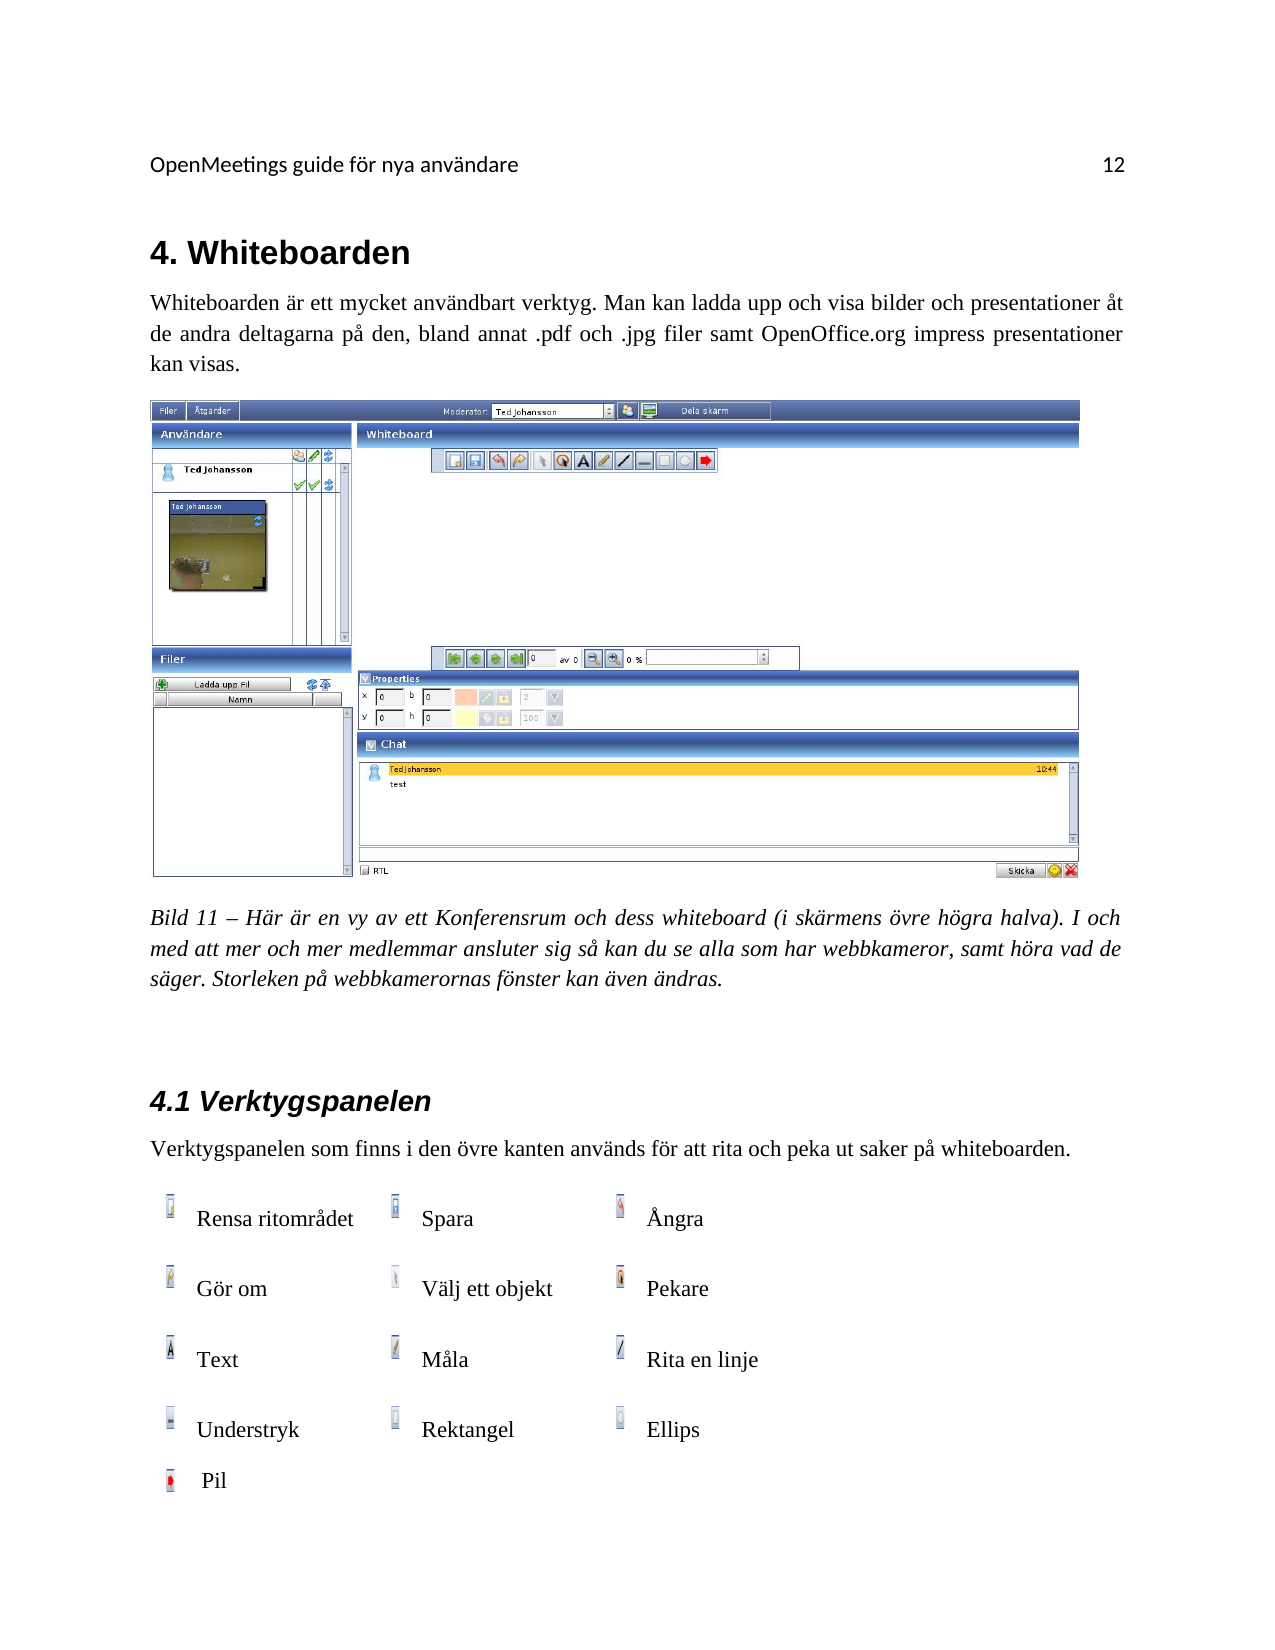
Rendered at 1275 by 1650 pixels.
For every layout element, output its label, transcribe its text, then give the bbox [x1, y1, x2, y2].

text Verktygspanelen som finns i den övre kanten används för att rita och peka ut saker på whiteboarden. [150, 1134, 1125, 1161]
picture [616, 1265, 625, 1288]
subtitle 4.1 Verktygspanelen [150, 1083, 1125, 1117]
picture [166, 1265, 175, 1288]
picture [616, 1335, 625, 1359]
picture [391, 1265, 400, 1288]
text Understryk Rektangel Ellips [150, 1397, 1125, 1443]
subtitle 4. Whiteboarden [150, 232, 1125, 271]
text Whiteboarden är ett mycket användbart verktyg. Man kan ladda upp och visa bilder och presentationer åt de andra deltagarna på den, bland annat .pdf och .jpg filer samt OpenOffice.org impress presentationer kan visas. [150, 289, 1125, 376]
picture [391, 1194, 400, 1218]
picture [391, 1335, 400, 1359]
text Pil [150, 1460, 1125, 1501]
picture [166, 1469, 175, 1492]
text Text Måla Rita en linje [150, 1326, 1125, 1372]
text Gör om Välj ett objekt Pekare [150, 1256, 1125, 1302]
picture [616, 1194, 625, 1218]
picture [166, 1194, 175, 1218]
picture [166, 1335, 175, 1359]
text Bild 11 – Här är en vy av ett Konferensrum och dess whiteboard (i skärmens övre högra halva). I och med att mer och mer medlemmar ansluter sig så kan du se alla som har webbkameror, samt höra vad de säger. Storleken på webbkamerornas fönster kan även ändras. [150, 904, 1125, 991]
picture [166, 1406, 175, 1429]
picture [150, 400, 1080, 880]
picture [391, 1406, 400, 1429]
text Rensa ritområdet Spara Ångra [150, 1186, 1125, 1231]
picture [616, 1406, 625, 1429]
